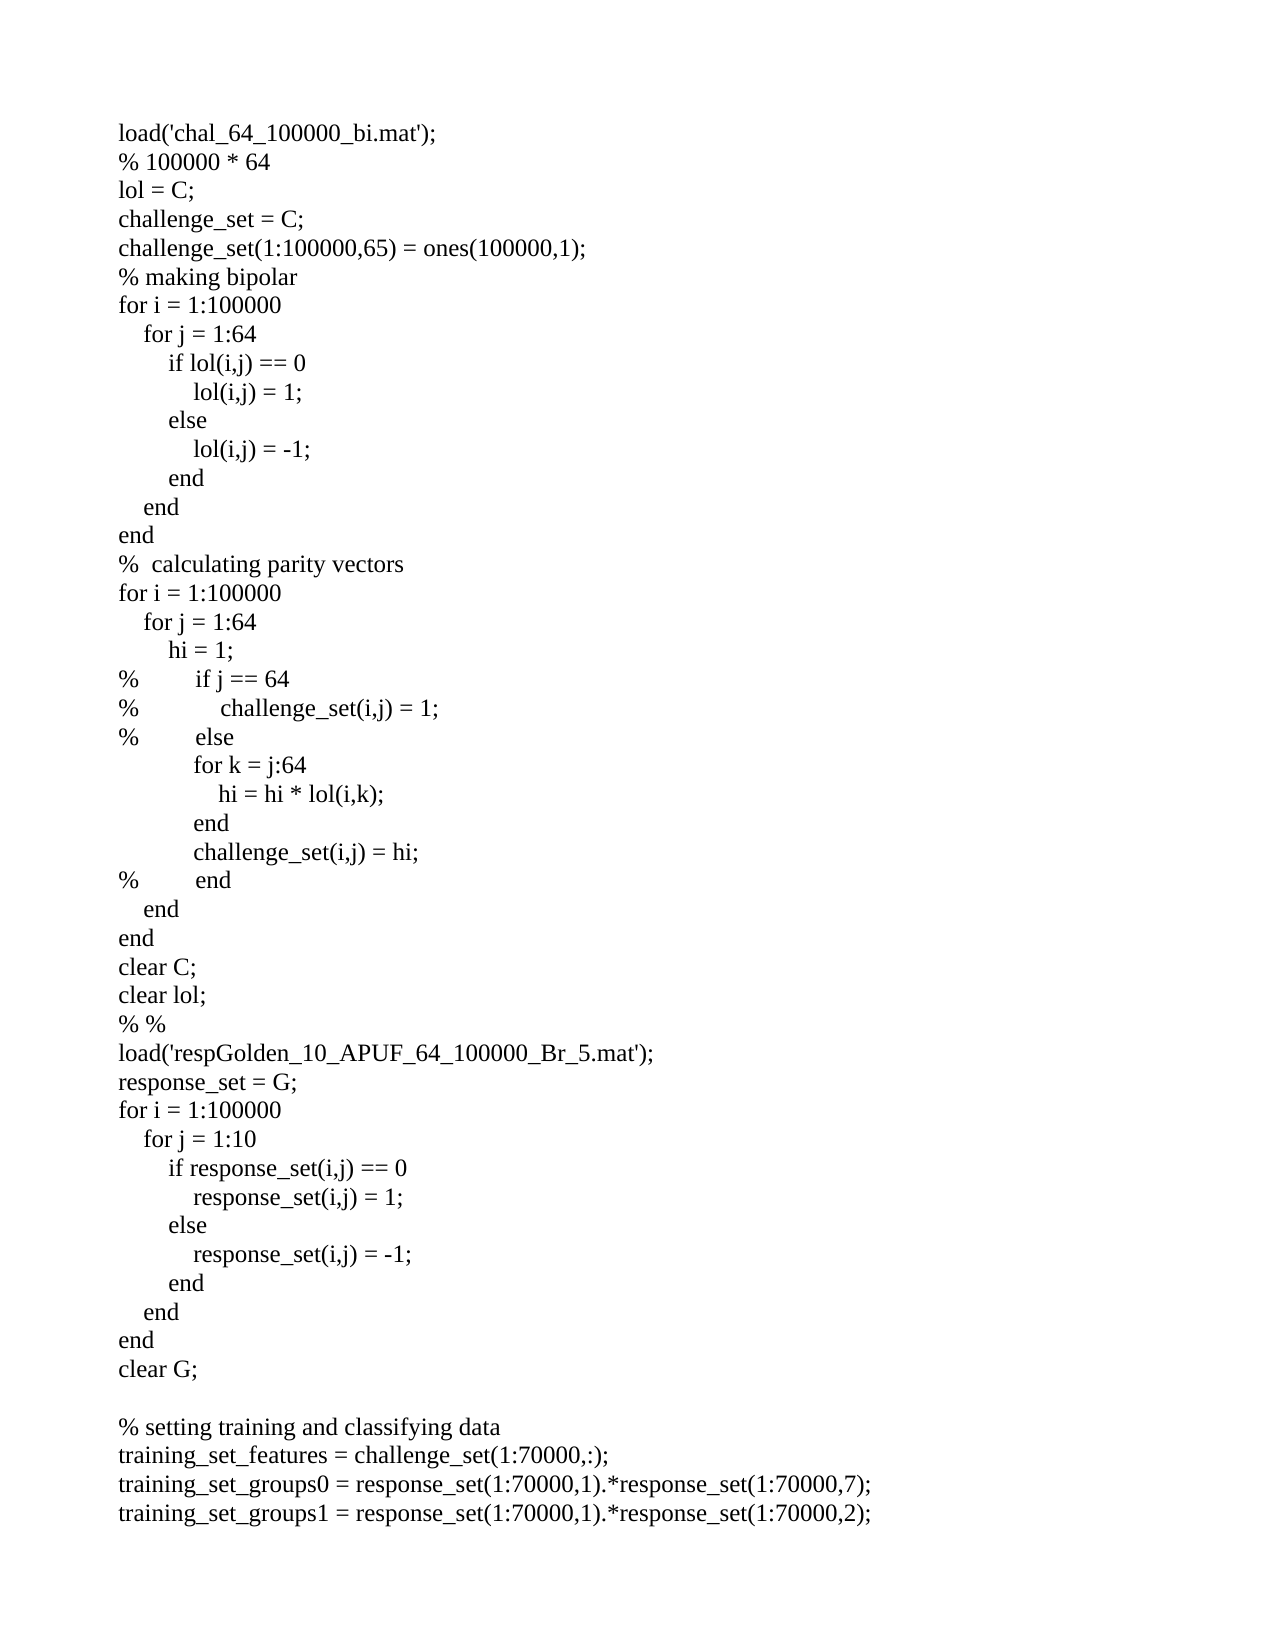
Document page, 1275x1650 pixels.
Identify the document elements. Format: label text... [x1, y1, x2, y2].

text % setting training and classifying data [118, 1412, 1157, 1441]
text % else [118, 722, 1157, 751]
text end [118, 923, 1157, 952]
text training_set_groups0 = response_set(1:70000,1).*response_set(1:70000,7); [118, 1469, 1157, 1498]
text % calculating parity vectors [118, 549, 1157, 578]
text % 100000 * 64 [118, 147, 1157, 176]
text % challenge_set(i,j) = 1; [118, 693, 1157, 722]
text if lol(i,j) == 0 [118, 348, 1157, 377]
text hi = hi * lol(i,k); [118, 779, 1157, 808]
text end [118, 1268, 1157, 1297]
text load('chal_64_100000_bi.mat'); [118, 118, 1157, 147]
text end [118, 492, 1157, 521]
text challenge_set(i,j) = hi; [118, 837, 1157, 866]
text for i = 1:100000 [118, 291, 1157, 319]
text % % [118, 1009, 1157, 1038]
text lol = C; [118, 176, 1157, 204]
text end [118, 521, 1157, 549]
text end [118, 1297, 1157, 1326]
text response_set(i,j) = 1; [118, 1182, 1157, 1211]
text if response_set(i,j) == 0 [118, 1153, 1157, 1182]
text hi = 1; [118, 636, 1157, 664]
text clear lol; [118, 981, 1157, 1009]
text else [118, 1211, 1157, 1239]
text % if j == 64 [118, 664, 1157, 693]
text lol(i,j) = 1; [118, 377, 1157, 406]
text clear G; [118, 1354, 1157, 1383]
text for i = 1:100000 [118, 1096, 1157, 1124]
text response_set(i,j) = -1; [118, 1239, 1157, 1268]
text challenge_set = C; [118, 204, 1157, 233]
text for j = 1:64 [118, 607, 1157, 636]
text % making bipolar [118, 262, 1157, 291]
text % end [118, 866, 1157, 894]
text training_set_features = challenge_set(1:70000,:); [118, 1441, 1157, 1469]
text for k = j:64 [118, 751, 1157, 779]
text end [118, 808, 1157, 837]
text end [118, 894, 1157, 923]
text end [118, 1326, 1157, 1354]
text training_set_groups1 = response_set(1:70000,1).*response_set(1:70000,2); [118, 1498, 1157, 1527]
text for j = 1:64 [118, 319, 1157, 348]
text lol(i,j) = -1; [118, 434, 1157, 463]
text for j = 1:10 [118, 1124, 1157, 1153]
text end [118, 463, 1157, 492]
text load('respGolden_10_APUF_64_100000_Br_5.mat'); [118, 1038, 1157, 1067]
text clear C; [118, 952, 1157, 981]
text for i = 1:100000 [118, 578, 1157, 607]
text else [118, 406, 1157, 434]
text challenge_set(1:100000,65) = ones(100000,1); [118, 233, 1157, 262]
text response_set = G; [118, 1067, 1157, 1096]
